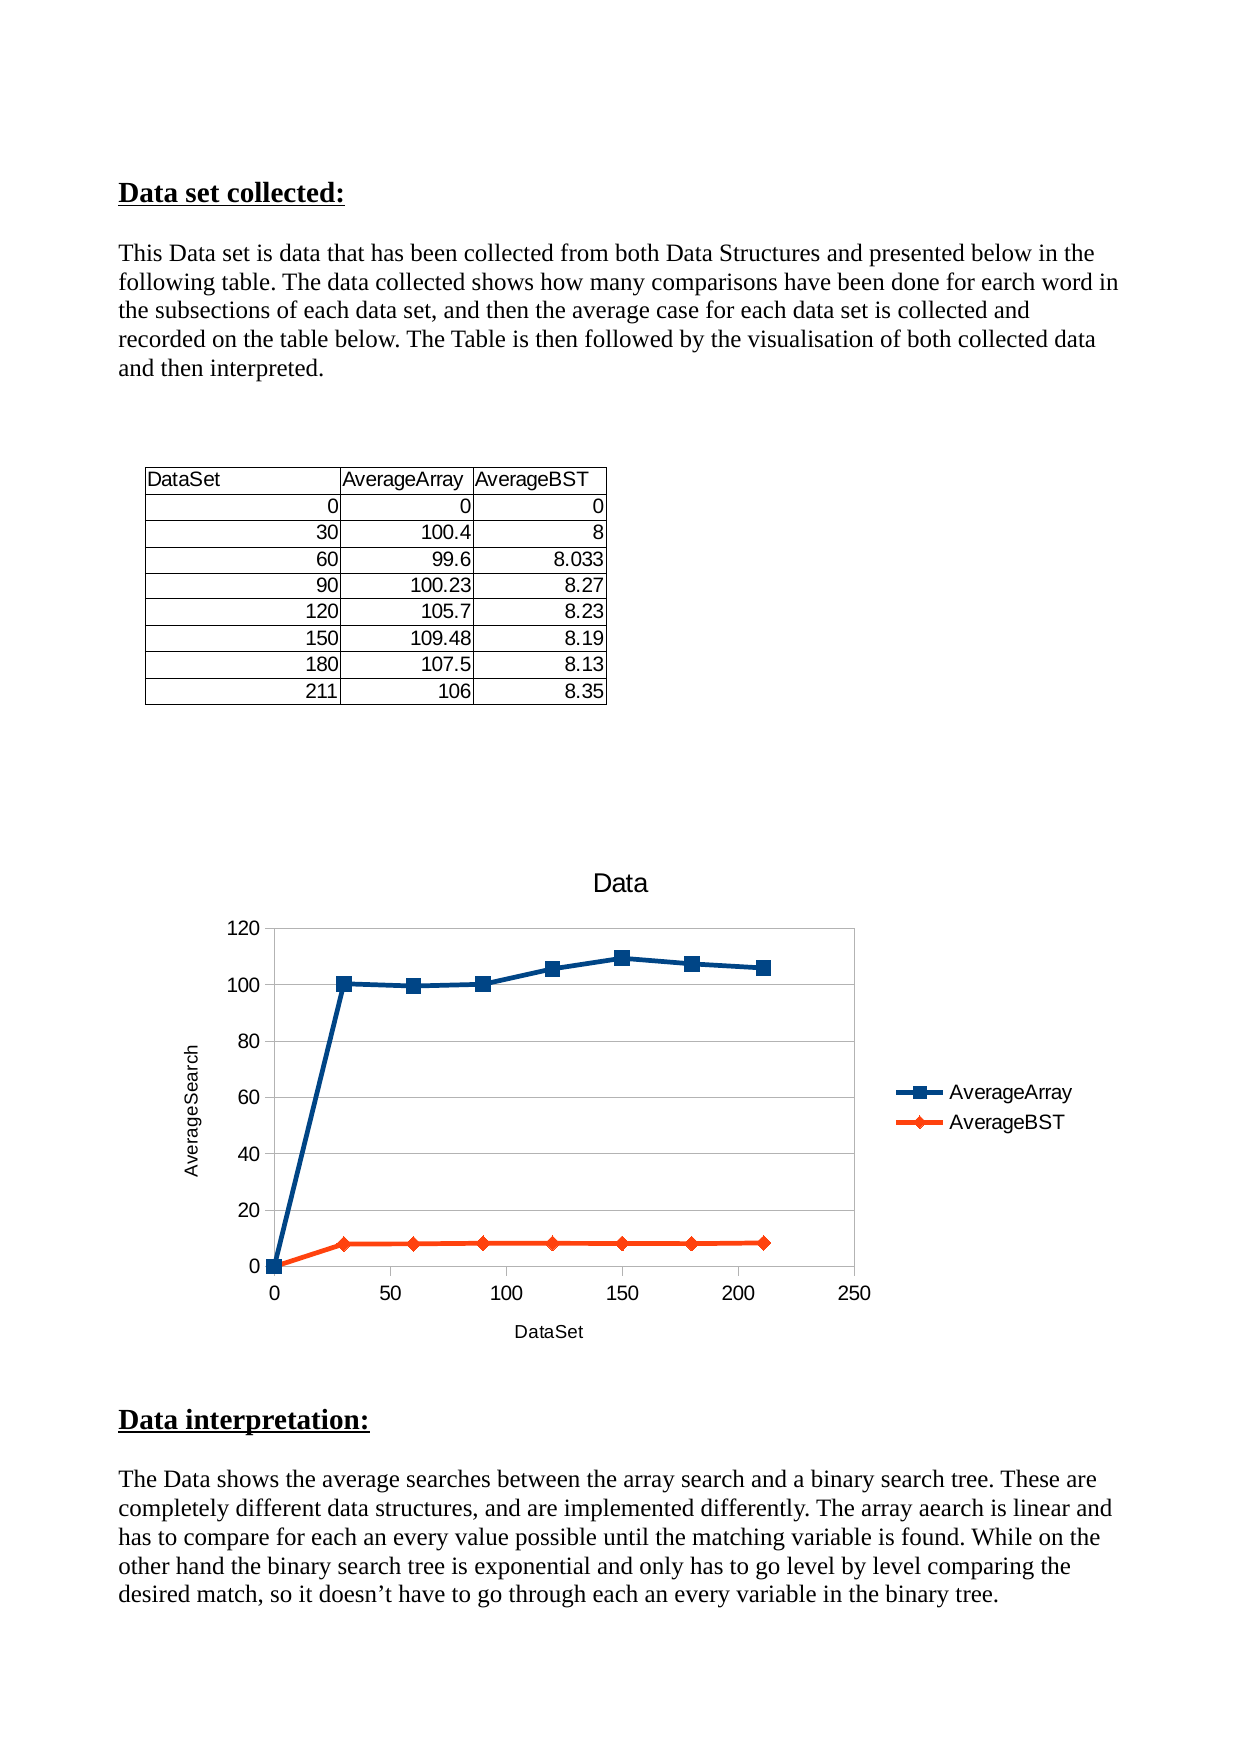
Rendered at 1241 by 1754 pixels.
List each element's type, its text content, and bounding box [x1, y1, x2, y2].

text The Data shows the average searches between the array search and a binary search tree. These are completely different data structures, and are implemented differently. The array aearch is linear and has to compare for each an every value possible until the matching variable is found. While on the other hand the binary search tree is exponential and only has to go level by level comparing the desired match, so it doesn’t have to go through each an every variable in the binary tree. [118, 1464, 1122, 1608]
text Data interpretation: [118, 1402, 1122, 1436]
text This Data set is data that has been collected from both Data Structures and presented below in the following table. The data collected shows how many comparisons have been done for earch word in the subsections of each data set, and then the average case for each data set is collected and recorded on the table below. The Table is then followed by the visualisation of both collected data and then interpreted. [118, 238, 1122, 382]
text Data set collected: [118, 176, 1122, 209]
